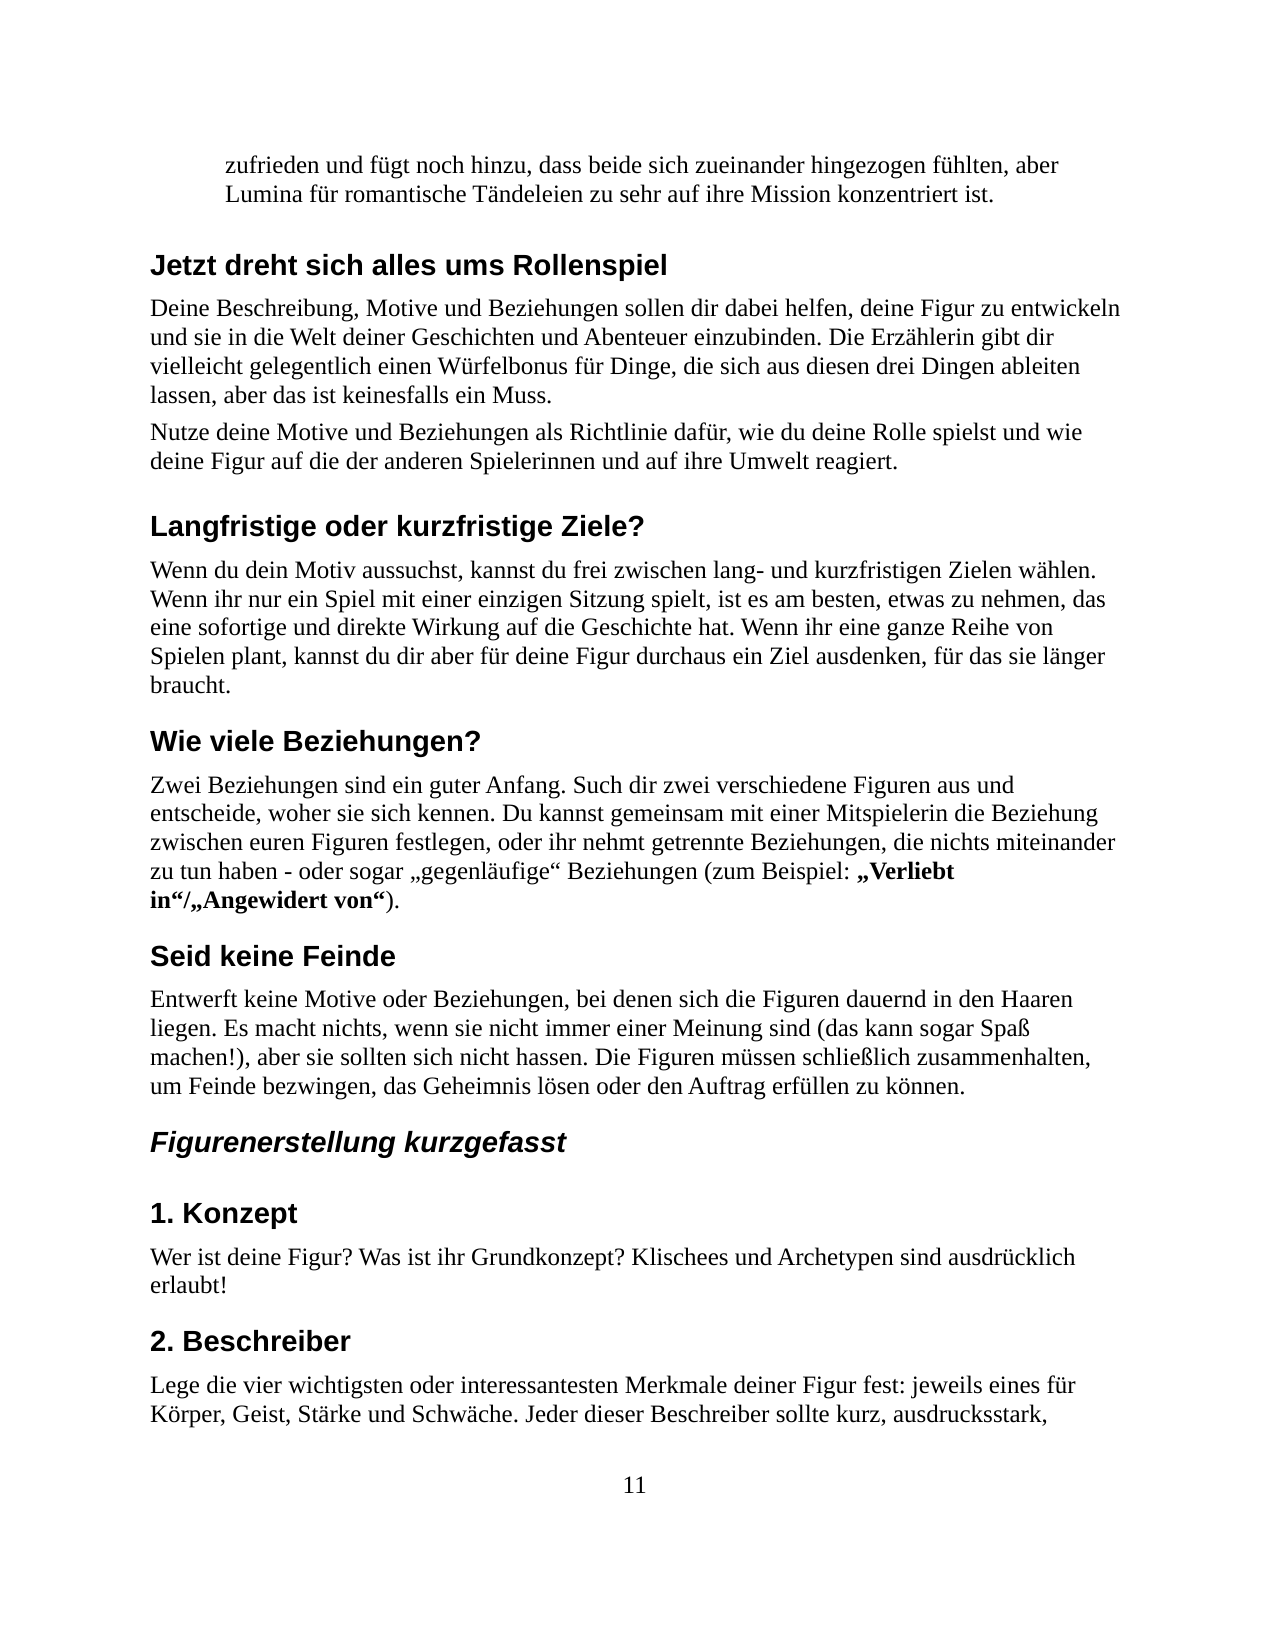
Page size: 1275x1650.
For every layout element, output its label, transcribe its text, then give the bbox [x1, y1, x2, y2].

text Entwerft keine Motive oder Beziehungen, bei denen sich die Figuren dauernd in den Haaren liegen. Es macht nichts, wenn sie nicht immer einer Meinung sind (das kann sogar Spaß machen!), aber sie sollten sich nicht hassen. Die Figuren müssen schließlich zusammenhalten, um Feinde bezwingen, das Geheimnis lösen oder den Auftrag erfüllen zu können. [150, 984, 1125, 1099]
text Deine Beschreibung, Motive und Beziehungen sollen dir dabei helfen, deine Figur zu entwickeln und sie in die Welt deiner Geschichten und Abenteuer einzubinden. Die Erzählerin gibt dir vielleicht gelegentlich einen Würfelbonus für Dinge, die sich aus diesen drei Dingen ableiten lassen, aber das ist keinesfalls ein Muss. [150, 293, 1125, 408]
subtitle Wie viele Beziehungen? [150, 724, 1125, 757]
text Zwei Beziehungen sind ein guter Anfang. Such dir zwei verschiedene Figuren aus und entscheide, woher sie sich kennen. Du kannst gemeinsam mit einer Mitspielerin die Beziehung zwischen euren Figuren festlegen, oder ihr nehmt getrennte Beziehungen, die nichts miteinander zu tun haben - oder sogar „gegenläufige“ Beziehungen (zum Beispiel: „Verliebt in“/„Angewidert von“). [150, 770, 1125, 913]
subtitle Figurenerstellung kurzgefasst [150, 1124, 1125, 1158]
text Wenn du dein Motiv aussuchst, kannst du frei zwischen lang- und kurzfristigen Zielen wählen. Wenn ihr nur ein Spiel mit einer einzigen Sitzung spielt, ist es am besten, etwas zu nehmen, das eine sofortige und direkte Wirkung auf die Geschichte hat. Wenn ihr eine ganze Reihe von Spielen plant, kannst du dir aber für deine Figur durchaus ein Ziel ausdenken, für das sie länger braucht. [150, 555, 1125, 699]
subtitle Jetzt dreht sich alles ums Rollenspiel [150, 247, 1125, 281]
subtitle 2. Beschreiber [150, 1324, 1125, 1358]
subtitle Seid keine Feinde [150, 938, 1125, 972]
text Wer ist deine Figur? Was ist ihr Grundkonzept? Klischees und Archetypen sind ausdrücklich erlaubt! [150, 1242, 1125, 1299]
text Lege die vier wichtigsten oder interessantesten Merkmale deiner Figur fest: jeweils eines für Körper, Geist, Stärke und Schwäche. Jeder dieser Beschreiber sollte kurz, ausdrucksstark, [150, 1370, 1125, 1428]
subtitle Langfristige oder kurzfristige Ziele? [150, 509, 1125, 542]
subtitle 1. Konzept [150, 1196, 1125, 1229]
text Nutze deine Motive und Beziehungen als Richtlinie dafür, wie du deine Rolle spielst und wie deine Figur auf die der anderen Spielerinnen und auf ihre Umwelt reagiert. [150, 417, 1125, 475]
text zufrieden und fügt noch hinzu, dass beide sich zueinander hingezogen fühlten, aber Lumina für romantische Tändeleien zu sehr auf ihre Mission konzentriert ist. [225, 150, 1125, 207]
